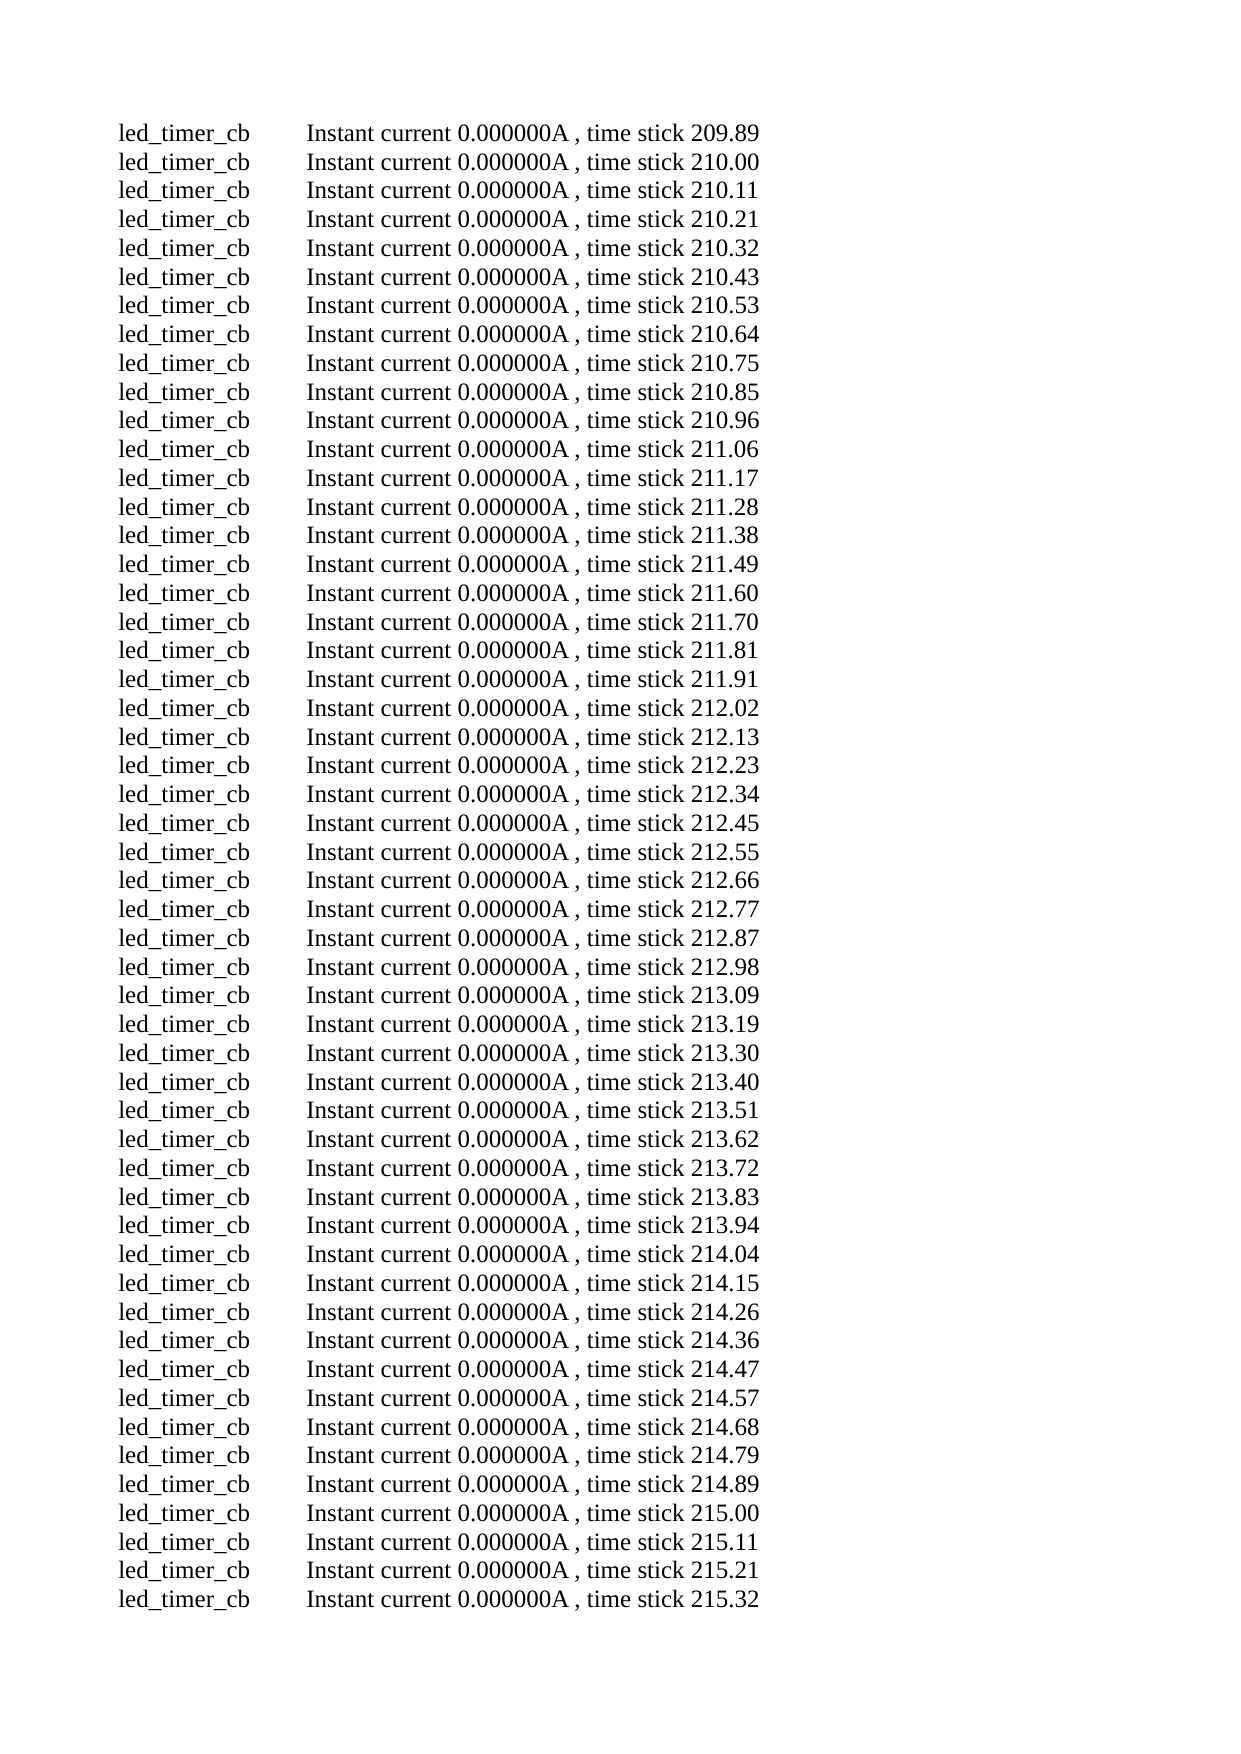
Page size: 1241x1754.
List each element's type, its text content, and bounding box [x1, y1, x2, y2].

text led_timer_cb Instant current 0.000000A , time stick 215.11 [118, 1527, 1122, 1556]
text led_timer_cb Instant current 0.000000A , time stick 213.94 [118, 1211, 1122, 1239]
text led_timer_cb Instant current 0.000000A , time stick 215.21 [118, 1556, 1122, 1584]
text led_timer_cb Instant current 0.000000A , time stick 210.21 [118, 204, 1122, 233]
text led_timer_cb Instant current 0.000000A , time stick 210.75 [118, 348, 1122, 377]
text led_timer_cb Instant current 0.000000A , time stick 211.81 [118, 636, 1122, 664]
text led_timer_cb Instant current 0.000000A , time stick 212.23 [118, 751, 1122, 779]
text led_timer_cb Instant current 0.000000A , time stick 209.89 [118, 118, 1122, 147]
text led_timer_cb Instant current 0.000000A , time stick 215.00 [118, 1498, 1122, 1527]
text led_timer_cb Instant current 0.000000A , time stick 211.49 [118, 549, 1122, 578]
text led_timer_cb Instant current 0.000000A , time stick 212.98 [118, 952, 1122, 981]
text led_timer_cb Instant current 0.000000A , time stick 213.72 [118, 1153, 1122, 1182]
text led_timer_cb Instant current 0.000000A , time stick 212.02 [118, 693, 1122, 722]
text led_timer_cb Instant current 0.000000A , time stick 211.17 [118, 463, 1122, 492]
text led_timer_cb Instant current 0.000000A , time stick 213.62 [118, 1124, 1122, 1153]
text led_timer_cb Instant current 0.000000A , time stick 212.55 [118, 837, 1122, 866]
text led_timer_cb Instant current 0.000000A , time stick 213.83 [118, 1182, 1122, 1211]
text led_timer_cb Instant current 0.000000A , time stick 211.06 [118, 434, 1122, 463]
text led_timer_cb Instant current 0.000000A , time stick 210.00 [118, 147, 1122, 176]
text led_timer_cb Instant current 0.000000A , time stick 210.53 [118, 291, 1122, 319]
text led_timer_cb Instant current 0.000000A , time stick 210.43 [118, 262, 1122, 291]
text led_timer_cb Instant current 0.000000A , time stick 213.09 [118, 981, 1122, 1009]
text led_timer_cb Instant current 0.000000A , time stick 214.79 [118, 1441, 1122, 1469]
text led_timer_cb Instant current 0.000000A , time stick 212.34 [118, 779, 1122, 808]
text led_timer_cb Instant current 0.000000A , time stick 214.04 [118, 1239, 1122, 1268]
text led_timer_cb Instant current 0.000000A , time stick 214.36 [118, 1326, 1122, 1354]
text led_timer_cb Instant current 0.000000A , time stick 214.15 [118, 1268, 1122, 1297]
text led_timer_cb Instant current 0.000000A , time stick 212.66 [118, 866, 1122, 894]
text led_timer_cb Instant current 0.000000A , time stick 215.32 [118, 1584, 1122, 1613]
text led_timer_cb Instant current 0.000000A , time stick 212.45 [118, 808, 1122, 837]
text led_timer_cb Instant current 0.000000A , time stick 210.64 [118, 319, 1122, 348]
text led_timer_cb Instant current 0.000000A , time stick 211.38 [118, 521, 1122, 549]
text led_timer_cb Instant current 0.000000A , time stick 211.60 [118, 578, 1122, 607]
text led_timer_cb Instant current 0.000000A , time stick 211.91 [118, 664, 1122, 693]
text led_timer_cb Instant current 0.000000A , time stick 210.85 [118, 377, 1122, 406]
text led_timer_cb Instant current 0.000000A , time stick 213.40 [118, 1067, 1122, 1096]
text led_timer_cb Instant current 0.000000A , time stick 210.96 [118, 406, 1122, 434]
text led_timer_cb Instant current 0.000000A , time stick 213.30 [118, 1038, 1122, 1067]
text led_timer_cb Instant current 0.000000A , time stick 212.13 [118, 722, 1122, 751]
text led_timer_cb Instant current 0.000000A , time stick 212.77 [118, 894, 1122, 923]
text led_timer_cb Instant current 0.000000A , time stick 210.11 [118, 176, 1122, 204]
text led_timer_cb Instant current 0.000000A , time stick 211.28 [118, 492, 1122, 521]
text led_timer_cb Instant current 0.000000A , time stick 214.26 [118, 1297, 1122, 1326]
text led_timer_cb Instant current 0.000000A , time stick 212.87 [118, 923, 1122, 952]
text led_timer_cb Instant current 0.000000A , time stick 211.70 [118, 607, 1122, 636]
text led_timer_cb Instant current 0.000000A , time stick 213.19 [118, 1009, 1122, 1038]
text led_timer_cb Instant current 0.000000A , time stick 213.51 [118, 1096, 1122, 1124]
text led_timer_cb Instant current 0.000000A , time stick 210.32 [118, 233, 1122, 262]
text led_timer_cb Instant current 0.000000A , time stick 214.68 [118, 1412, 1122, 1441]
text led_timer_cb Instant current 0.000000A , time stick 214.47 [118, 1354, 1122, 1383]
text led_timer_cb Instant current 0.000000A , time stick 214.89 [118, 1469, 1122, 1498]
text led_timer_cb Instant current 0.000000A , time stick 214.57 [118, 1383, 1122, 1412]
